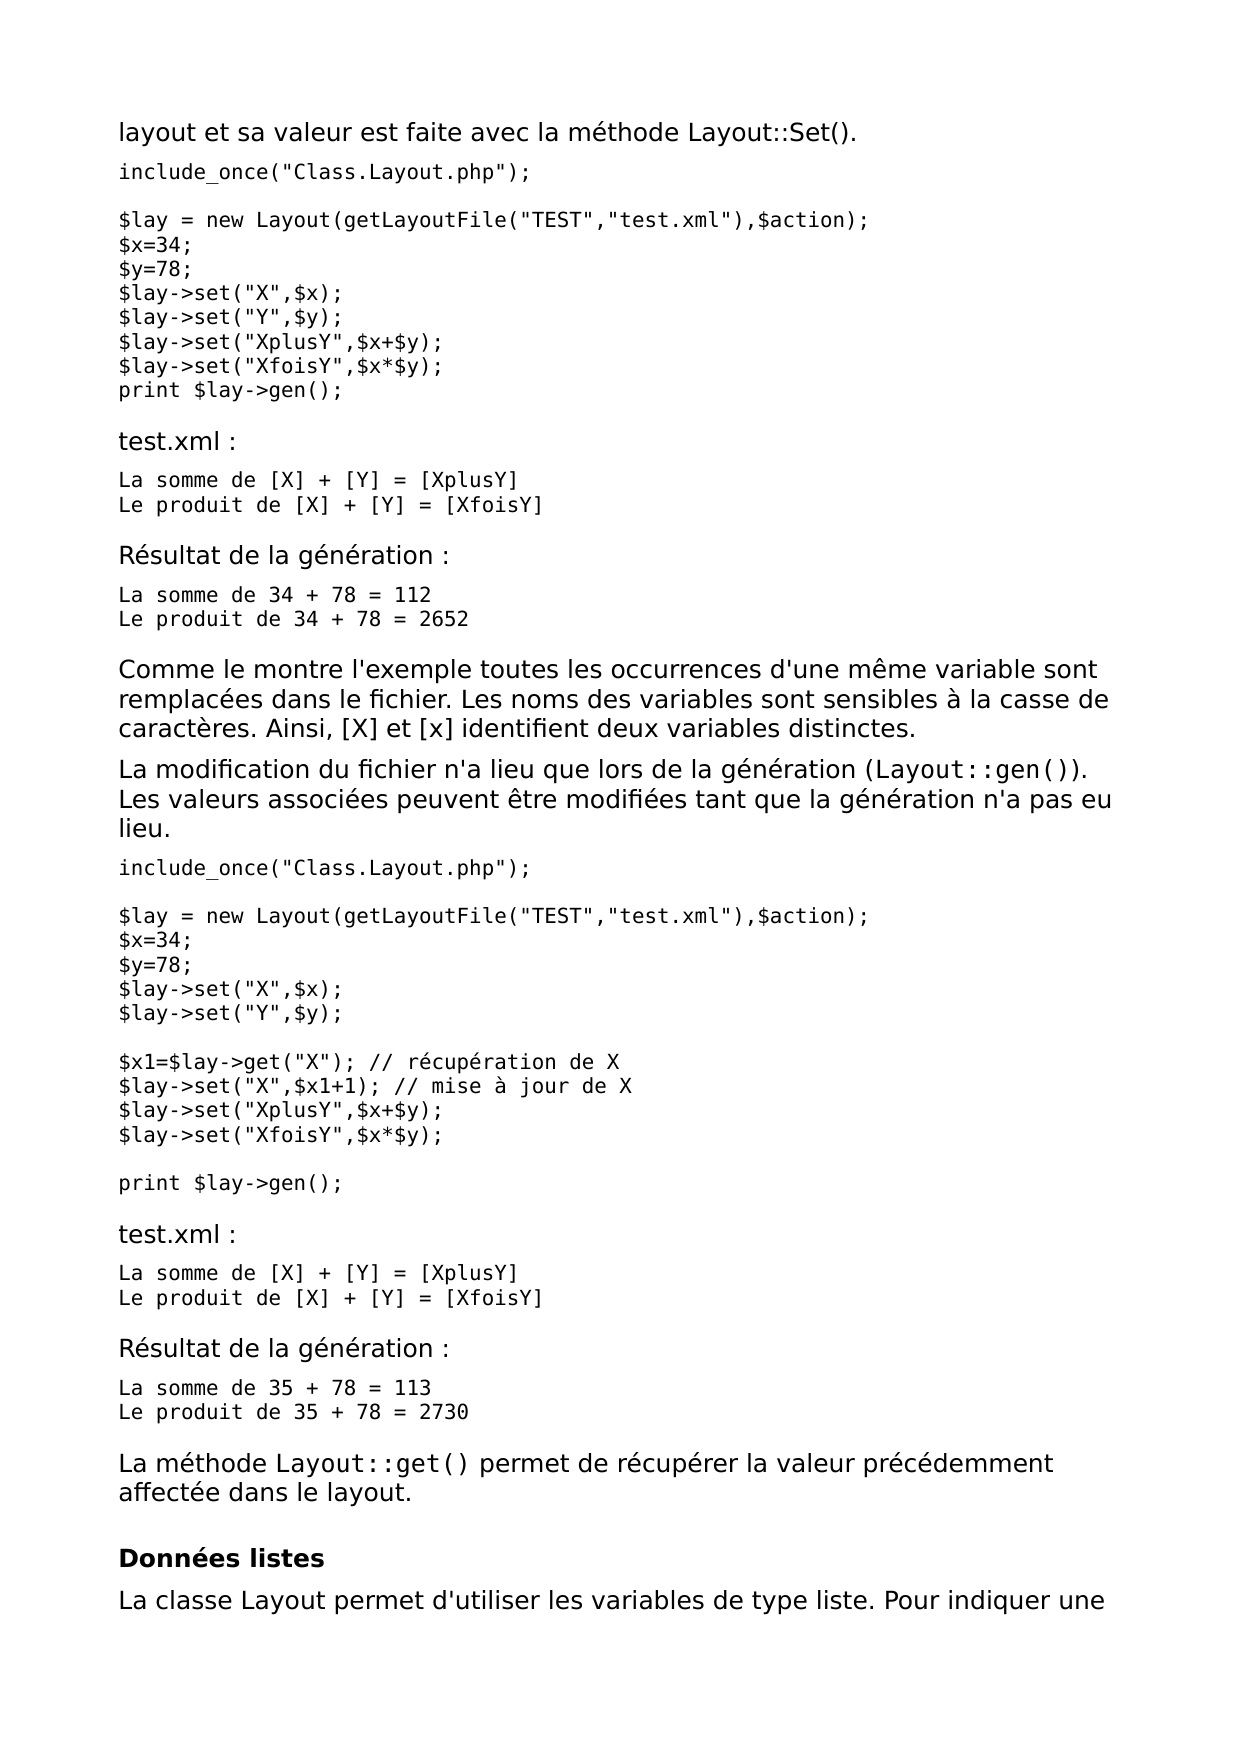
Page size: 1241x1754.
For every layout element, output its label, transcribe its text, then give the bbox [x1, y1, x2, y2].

text La somme de [X] + [Y] = [XplusY] Le produit de [X] + [Y] = [XfoisY] [118, 1261, 1122, 1334]
subtitle Données listes [118, 1544, 1122, 1574]
text La somme de 34 + 78 = 112 Le produit de 34 + 78 = 2652 [118, 583, 1122, 656]
text layout et sa valeur est faite avec la méthode Layout::Set(). [118, 118, 1122, 147]
text include_once("Class.Layout.php"); $lay = new Layout(getLayoutFile("TEST","test.xml"),$action); $x=34; $y=78; $lay->set("X",$x); $lay->set("Y",$y); $x1=$lay->get("X"); // récupération de X $lay->set("X",$x1+1); // mise à jour de X $lay->set("XplusY",$x+$y); $lay->set("XfoisY",$x*$y); print $lay->gen(); [118, 856, 1122, 1220]
text La modification du fichier n'a lieu que lors de la génération (Layout::gen()). Les valeurs associées peuvent être modifiées tant que la génération n'a pas eu lieu. [118, 756, 1122, 843]
text La méthode Layout::get() permet de récupérer la valeur précédemment affectée dans le layout. [118, 1449, 1122, 1507]
text La somme de [X] + [Y] = [XplusY] Le produit de [X] + [Y] = [XfoisY] [118, 468, 1122, 541]
text La somme de 35 + 78 = 113 Le produit de 35 + 78 = 2730 [118, 1376, 1122, 1449]
text test.xml : [118, 1220, 1122, 1249]
text test.xml : [118, 427, 1122, 456]
text La classe Layout permet d'utiliser les variables de type liste. Pour indiquer une [118, 1586, 1122, 1615]
text include_once("Class.Layout.php"); $lay = new Layout(getLayoutFile("TEST","test.xml"),$action); $x=34; $y=78; $lay->set("X",$x); $lay->set("Y",$y); $lay->set("XplusY",$x+$y); $lay->set("XfoisY",$x*$y); print $lay->gen(); [118, 160, 1122, 427]
text Résultat de la génération : [118, 1334, 1122, 1363]
text Résultat de la génération : [118, 541, 1122, 570]
text Comme le montre l'exemple toutes les occurrences d'une même variable sont remplacées dans le fichier. Les noms des variables sont sensibles à la casse de caractères. Ainsi, [X] et [x] identifient deux variables distinctes. [118, 656, 1122, 743]
